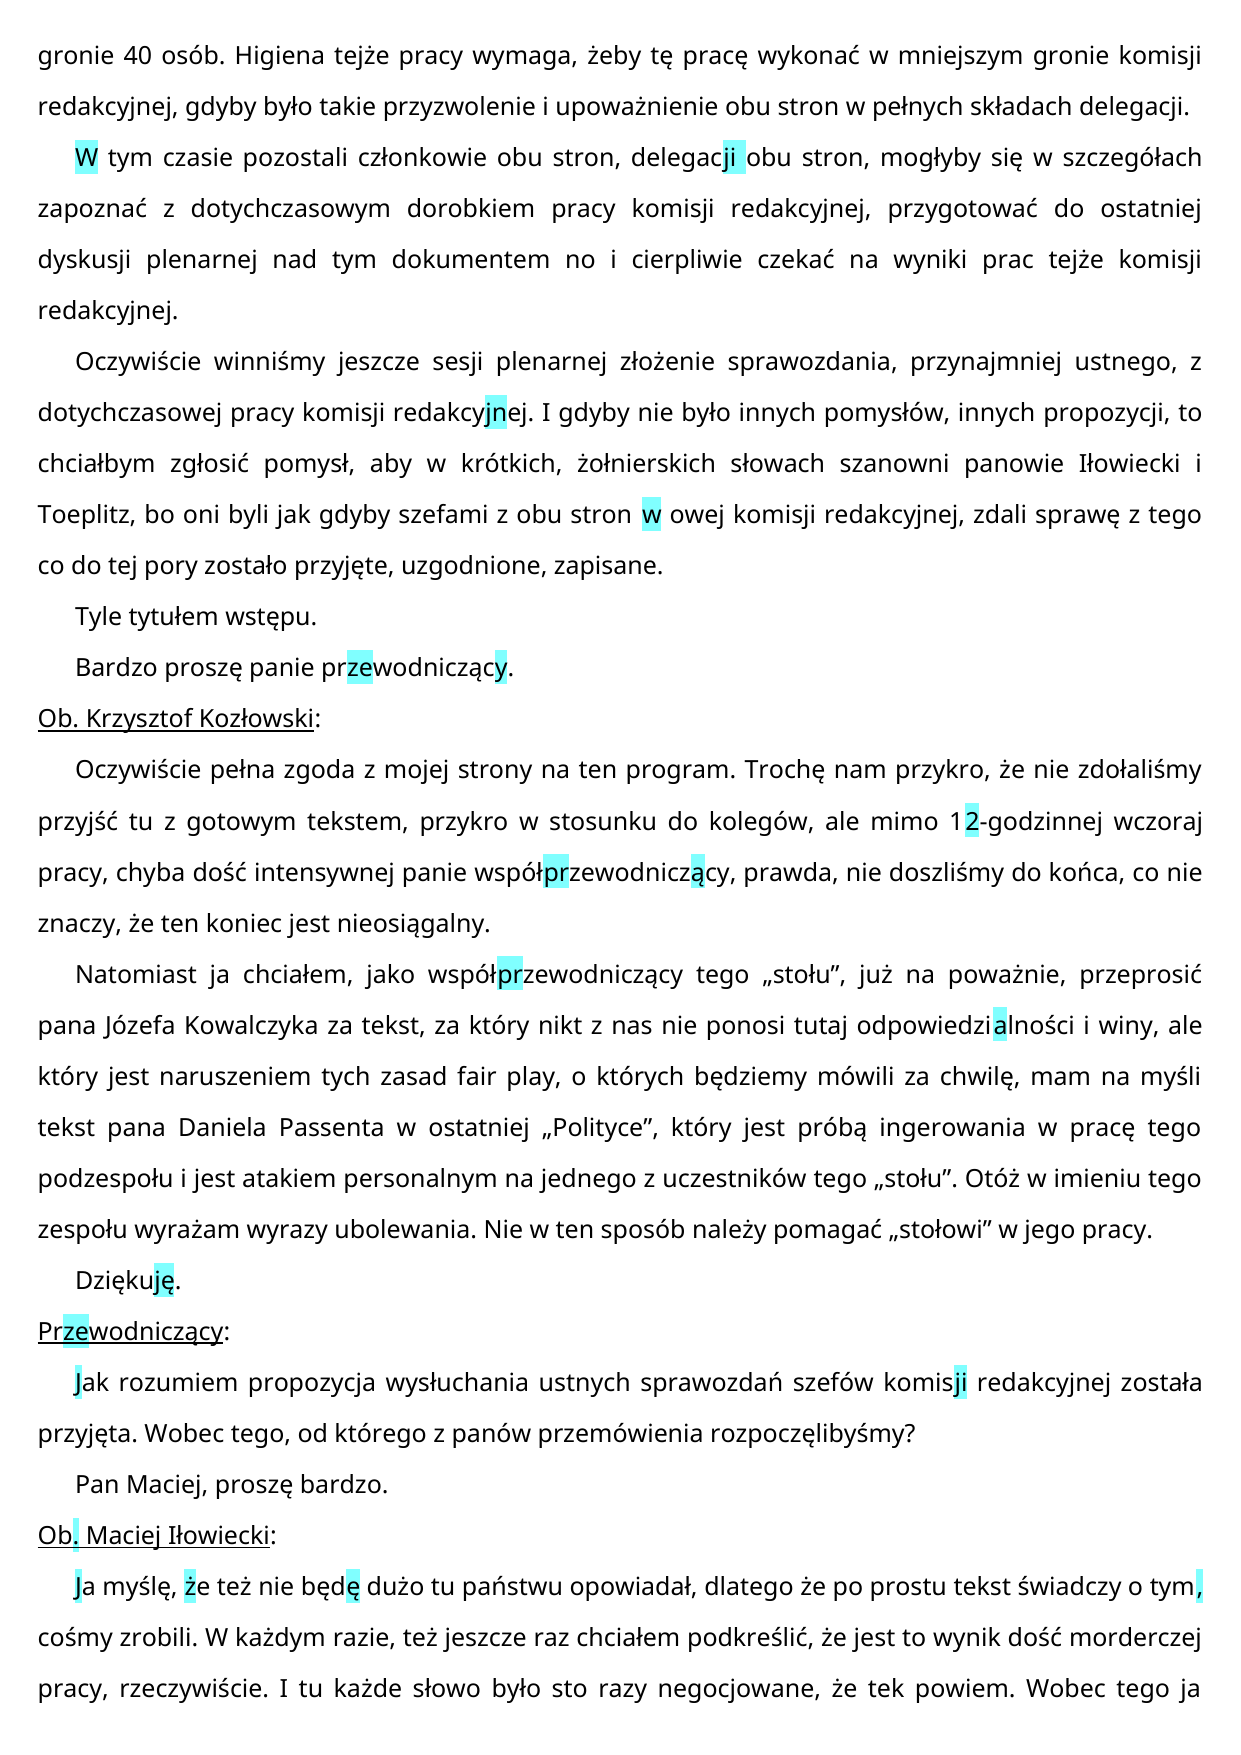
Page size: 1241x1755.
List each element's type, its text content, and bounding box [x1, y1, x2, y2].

text Przewodniczący: [37, 1313, 1203, 1348]
text gronie 40 osób. Higiena tejże pracy wymaga, żeby tę pracę wykonać w mniejszym gronie komisji redakcyjnej, gdyby było takie przyzwolenie i upoważnienie obu stron w pełnych składach delegacji. [37, 37, 1203, 123]
text Jak rozumiem propozycja wysłuchania ustnych sprawozdań szefów komisji redakcyjnej została przyjęta. Wobec tego, od którego z panów przemówienia rozpoczęlibyśmy? [37, 1364, 1203, 1450]
text Natomiast ja chciałem, jako współprzewodniczący tego „stołu”, już na poważnie, przeprosić pana Józefa Kowalczyka za tekst, za który nikt z nas nie ponosi tutaj odpowiedzialności i winy, ale który jest naruszeniem tych zasad fair play, o których będziemy mówili za chwilę, mam na myśli tekst pana Daniela Passenta w ostatniej „Polityce”, który jest próbą ingerowania w pracę tego podzespołu i jest atakiem personalnym na jednego z uczestników tego „stołu”. Otóż w imieniu tego zespołu wyrażam wyrazy ubolewania. Nie w ten sposób należy pomagać „stołowi” w jego pracy. [37, 956, 1203, 1246]
text Tyle tytułem wstępu. [37, 599, 1203, 633]
text Ob. Krzysztof Kozłowski: [37, 701, 1203, 735]
text Ja myślę, że też nie będę dużo tu państwu opowiadał, dlatego że po prostu tekst świadczy o tym, cośmy zrobili. W każdym razie, też jeszcze raz chciałem podkreślić, że jest to wynik dość morderczej pracy, rzeczywiście. I tu każde słowo było sto razy negocjowane, że tek powiem. Wobec tego ja [37, 1569, 1203, 1705]
text Ob. Maciej Iłowiecki: [37, 1518, 1203, 1552]
text W tym czasie pozostali członkowie obu stron, delegacji obu stron, mogłyby się w szczegółach zapoznać z dotychczasowym dorobkiem pracy komisji redakcyjnej, przygotować do ostatniej dyskusji plenarnej nad tym dokumentem no i cierpliwie czekać na wyniki prac tejże komisji redakcyjnej. [37, 139, 1203, 327]
text Oczywiście winniśmy jeszcze sesji plenarnej złożenie sprawozdania, przynajmniej ustnego, z dotychczasowej pracy komisji redakcyjnej. I gdyby nie było innych pomysłów, innych propozycji, to chciałbym zgłosić pomysł, aby w krótkich, żołnierskich słowach szanowni panowie Iłowiecki i Toeplitz, bo oni byli jak gdyby szefami z obu stron w owej komisji redakcyjnej, zdali sprawę z tego co do tej pory zostało przyjęte, uzgodnione, zapisane. [37, 344, 1203, 582]
text Bardzo proszę panie przewodniczący. [37, 650, 1203, 684]
text Oczywiście pełna zgoda z mojej strony na ten program. Trochę nam przykro, że nie zdołaliśmy przyjść tu z gotowym tekstem, przykro w stosunku do kolegów, ale mimo 12-godzinnej wczoraj pracy, chyba dość intensywnej panie współprzewodniczący, prawda, nie doszliśmy do końca, co nie znaczy, że ten koniec jest nieosiągalny. [37, 752, 1203, 939]
text Pan Maciej, proszę bardzo. [37, 1467, 1203, 1501]
text Dziękuję. [37, 1262, 1203, 1297]
